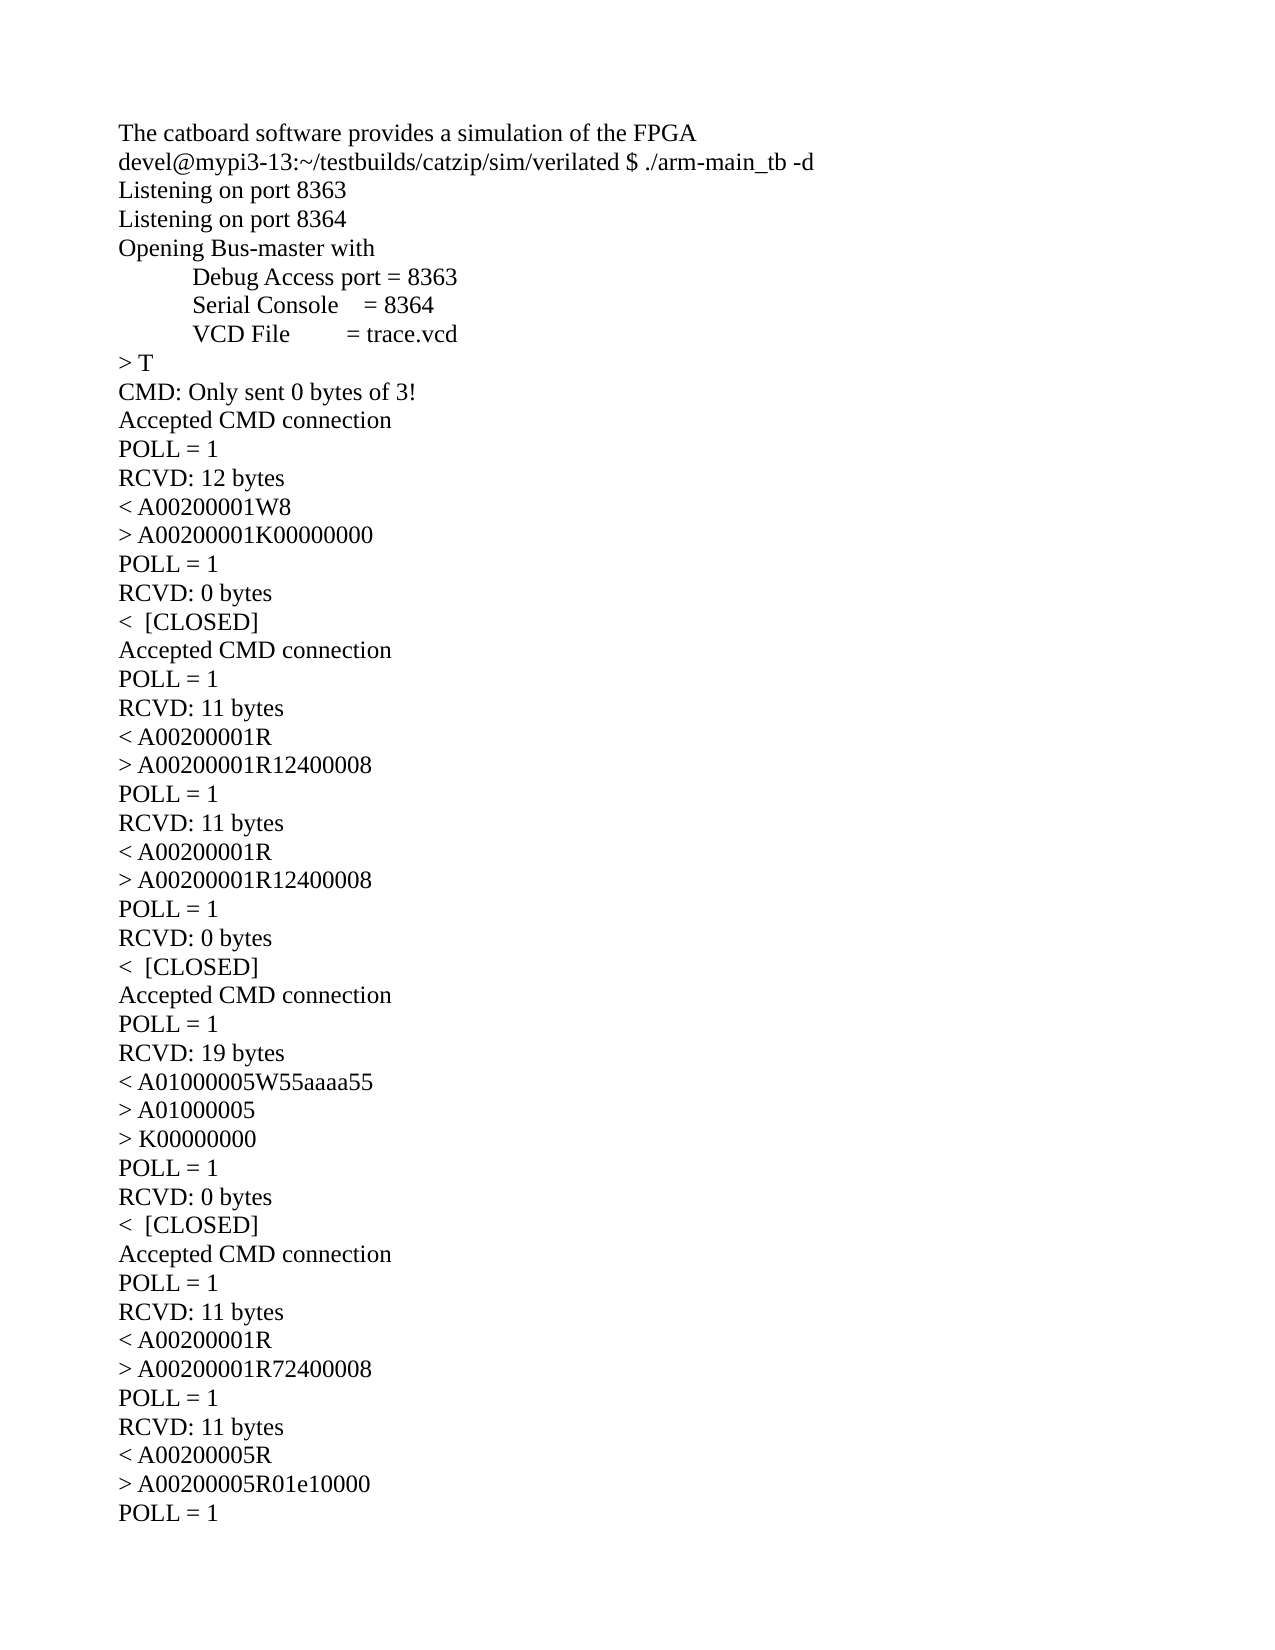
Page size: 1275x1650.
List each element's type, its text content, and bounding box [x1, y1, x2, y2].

text POLL = 1 [118, 549, 1157, 578]
text < A00200001R [118, 722, 1157, 751]
text RCVD: 11 bytes [118, 808, 1157, 837]
text Listening on port 8363 [118, 176, 1157, 204]
text > A00200001R12400008 [118, 866, 1157, 894]
text Accepted CMD connection [118, 636, 1157, 664]
text < [CLOSED] [118, 607, 1157, 636]
text POLL = 1 [118, 894, 1157, 923]
text > A00200001R12400008 [118, 751, 1157, 779]
text > A00200005R01e10000 [118, 1469, 1157, 1498]
text RCVD: 0 bytes [118, 1182, 1157, 1211]
text < A00200005R [118, 1441, 1157, 1469]
text < A00200001W8 [118, 492, 1157, 521]
text Accepted CMD connection [118, 406, 1157, 434]
text Opening Bus-master with [118, 233, 1157, 262]
text > T [118, 348, 1157, 377]
text VCD File = trace.vcd [118, 319, 1157, 348]
text Debug Access port = 8363 [118, 262, 1157, 291]
text > K00000000 [118, 1124, 1157, 1153]
text RCVD: 19 bytes [118, 1038, 1157, 1067]
text POLL = 1 [118, 1383, 1157, 1412]
text POLL = 1 [118, 1498, 1157, 1527]
text RCVD: 0 bytes [118, 923, 1157, 952]
text POLL = 1 [118, 1009, 1157, 1038]
text < A00200001R [118, 1326, 1157, 1354]
text POLL = 1 [118, 434, 1157, 463]
text POLL = 1 [118, 664, 1157, 693]
text CMD: Only sent 0 bytes of 3! [118, 377, 1157, 406]
text POLL = 1 [118, 1153, 1157, 1182]
text Accepted CMD connection [118, 981, 1157, 1009]
text POLL = 1 [118, 1268, 1157, 1297]
text < A01000005W55aaaa55 [118, 1067, 1157, 1096]
text < [CLOSED] [118, 952, 1157, 981]
text devel@mypi3-13:~/testbuilds/catzip/sim/verilated $ ./arm-main_tb -d [118, 147, 1157, 176]
text Listening on port 8364 [118, 204, 1157, 233]
text RCVD: 11 bytes [118, 1297, 1157, 1326]
text RCVD: 11 bytes [118, 693, 1157, 722]
text Serial Console = 8364 [118, 291, 1157, 319]
text RCVD: 11 bytes [118, 1412, 1157, 1441]
text Accepted CMD connection [118, 1239, 1157, 1268]
text < A00200001R [118, 837, 1157, 866]
text > A01000005 [118, 1096, 1157, 1124]
text POLL = 1 [118, 779, 1157, 808]
text RCVD: 12 bytes [118, 463, 1157, 492]
text The catboard software provides a simulation of the FPGA [118, 118, 1157, 147]
text > A00200001R72400008 [118, 1354, 1157, 1383]
text RCVD: 0 bytes [118, 578, 1157, 607]
text < [CLOSED] [118, 1211, 1157, 1239]
text > A00200001K00000000 [118, 521, 1157, 549]
